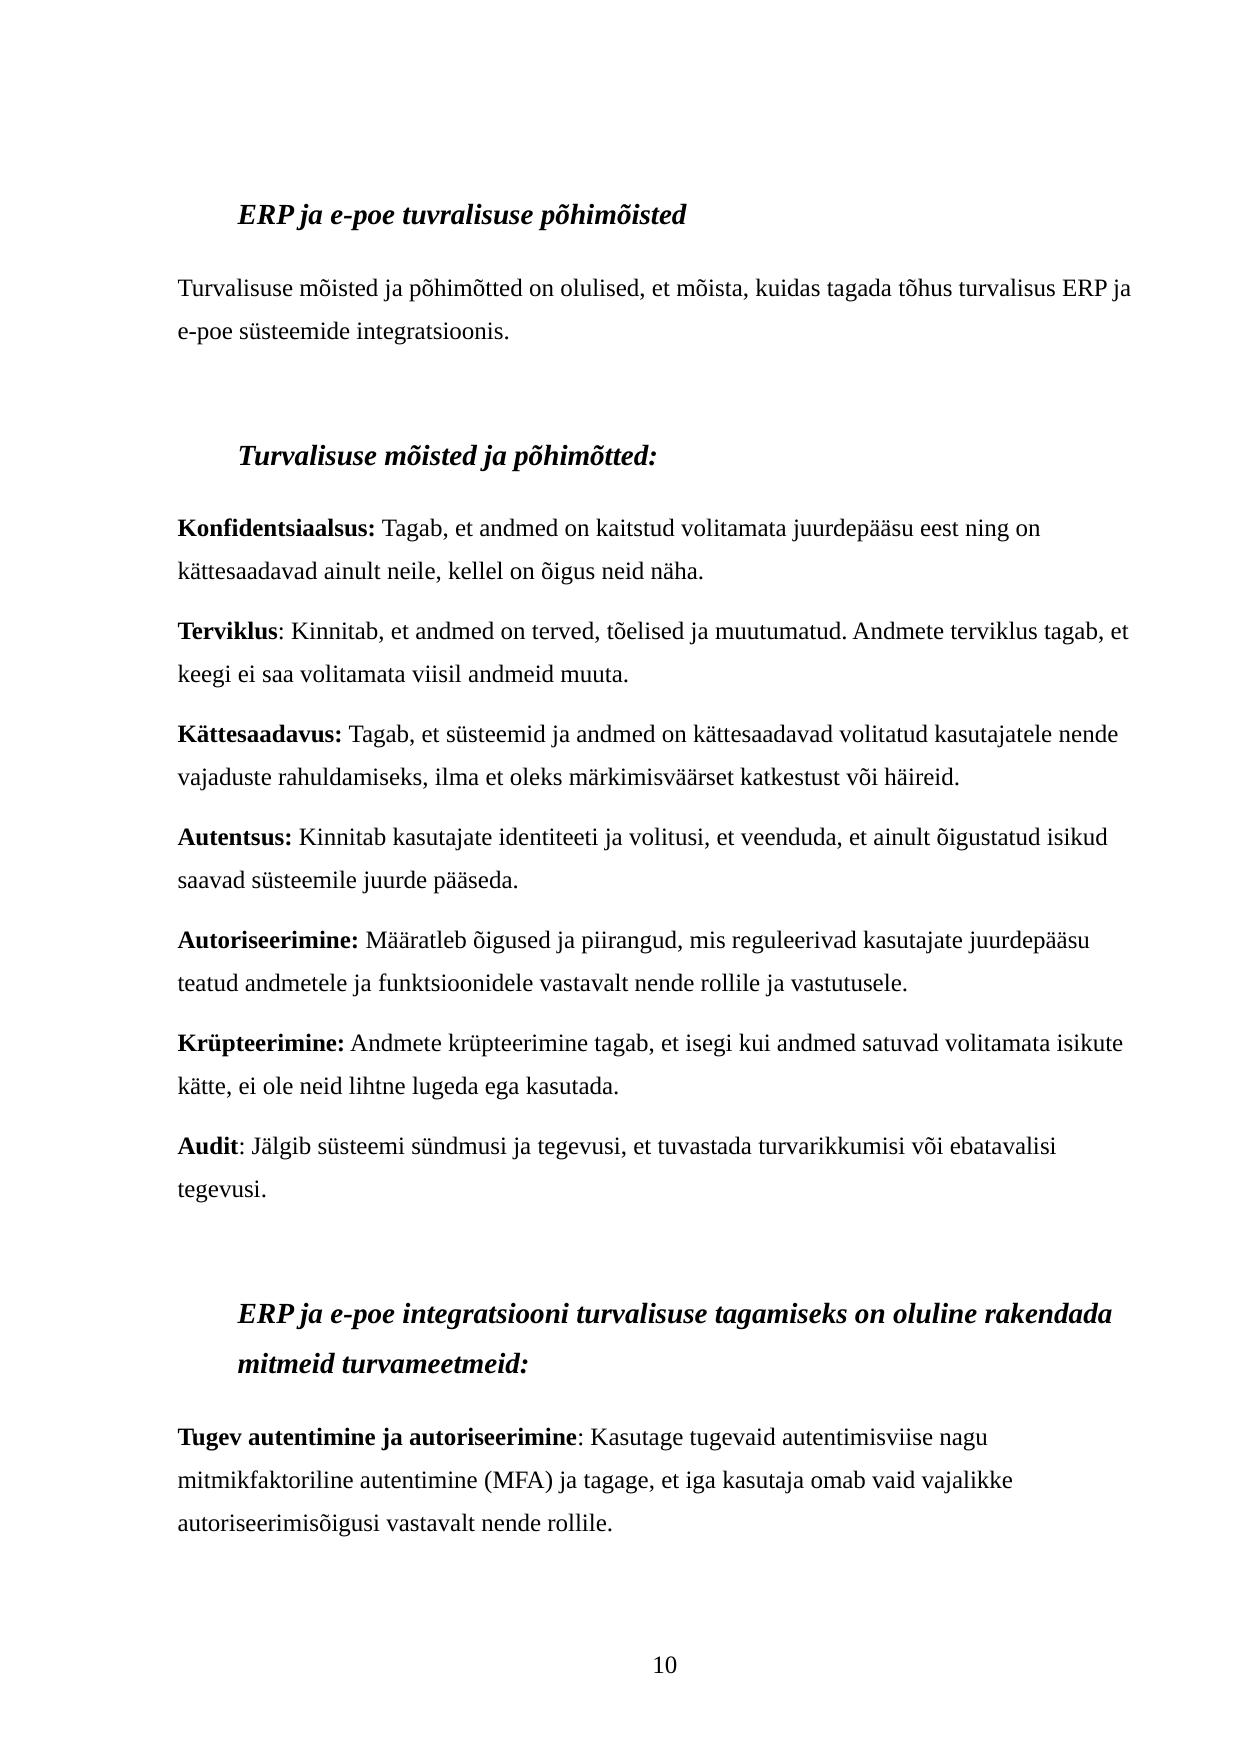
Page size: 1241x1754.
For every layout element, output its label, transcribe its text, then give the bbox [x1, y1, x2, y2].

text Autentsus: Kinnitab kasutajate identiteeti ja volitusi, et veenduda, et ainult õigustatud isikud saavad süsteemile juurde pääseda. [177, 822, 1152, 894]
subtitle ERP ja e-poe integratsiooni turvalisuse tagamiseks on oluline rakendada mitmeid turvameetmeid: [237, 1296, 1152, 1380]
text Autoriseerimine: Määratleb õigused ja piirangud, mis reguleerivad kasutajate juurdepääsu teatud andmetele ja funktsioonidele vastavalt nende rollile ja vastutusele. [177, 925, 1152, 997]
text Turvalisuse mõisted ja põhimõtted on olulised, et mõista, kuidas tagada tõhus turvalisus ERP ja e-poe süsteemide integratsioonis. [177, 273, 1152, 344]
text Konfidentsiaalsus: Tagab, et andmed on kaitstud volitamata juurdepääsu eest ning on kättesaadavad ainult neile, kellel on õigus neid näha. [177, 513, 1152, 585]
subtitle Turvalisuse mõisted ja põhimõtted: [237, 438, 1152, 472]
text Terviklus: Kinnitab, et andmed on terved, tõelised ja muutumatud. Andmete terviklus tagab, et keegi ei saa volitamata viisil andmeid muuta. [177, 616, 1152, 688]
text Kättesaadavus: Tagab, et süsteemid ja andmed on kättesaadavad volitatud kasutajatele nende vajaduste rahuldamiseks, ilma et oleks märkimisväärset katkestust või häireid. [177, 719, 1152, 791]
subtitle ERP ja e-poe tuvralisuse põhimõisted [237, 197, 1152, 231]
text Krüpteerimine: Andmete krüpteerimine tagab, et isegi kui andmed satuvad volitamata isikute kätte, ei ole neid lihtne lugeda ega kasutada. [177, 1028, 1152, 1100]
text Audit: Jälgib süsteemi sündmusi ja tegevusi, et tuvastada turvarikkumisi või ebatavalisi tegevusi. [177, 1131, 1152, 1203]
text Tugev autentimine ja autoriseerimine: Kasutage tugevaid autentimisviise nagu mitmikfaktoriline autentimine (MFA) ja tagage, et iga kasutaja omab vaid vajalikke autoriseerimisõigusi vastavalt nende rollile. [177, 1422, 1152, 1537]
